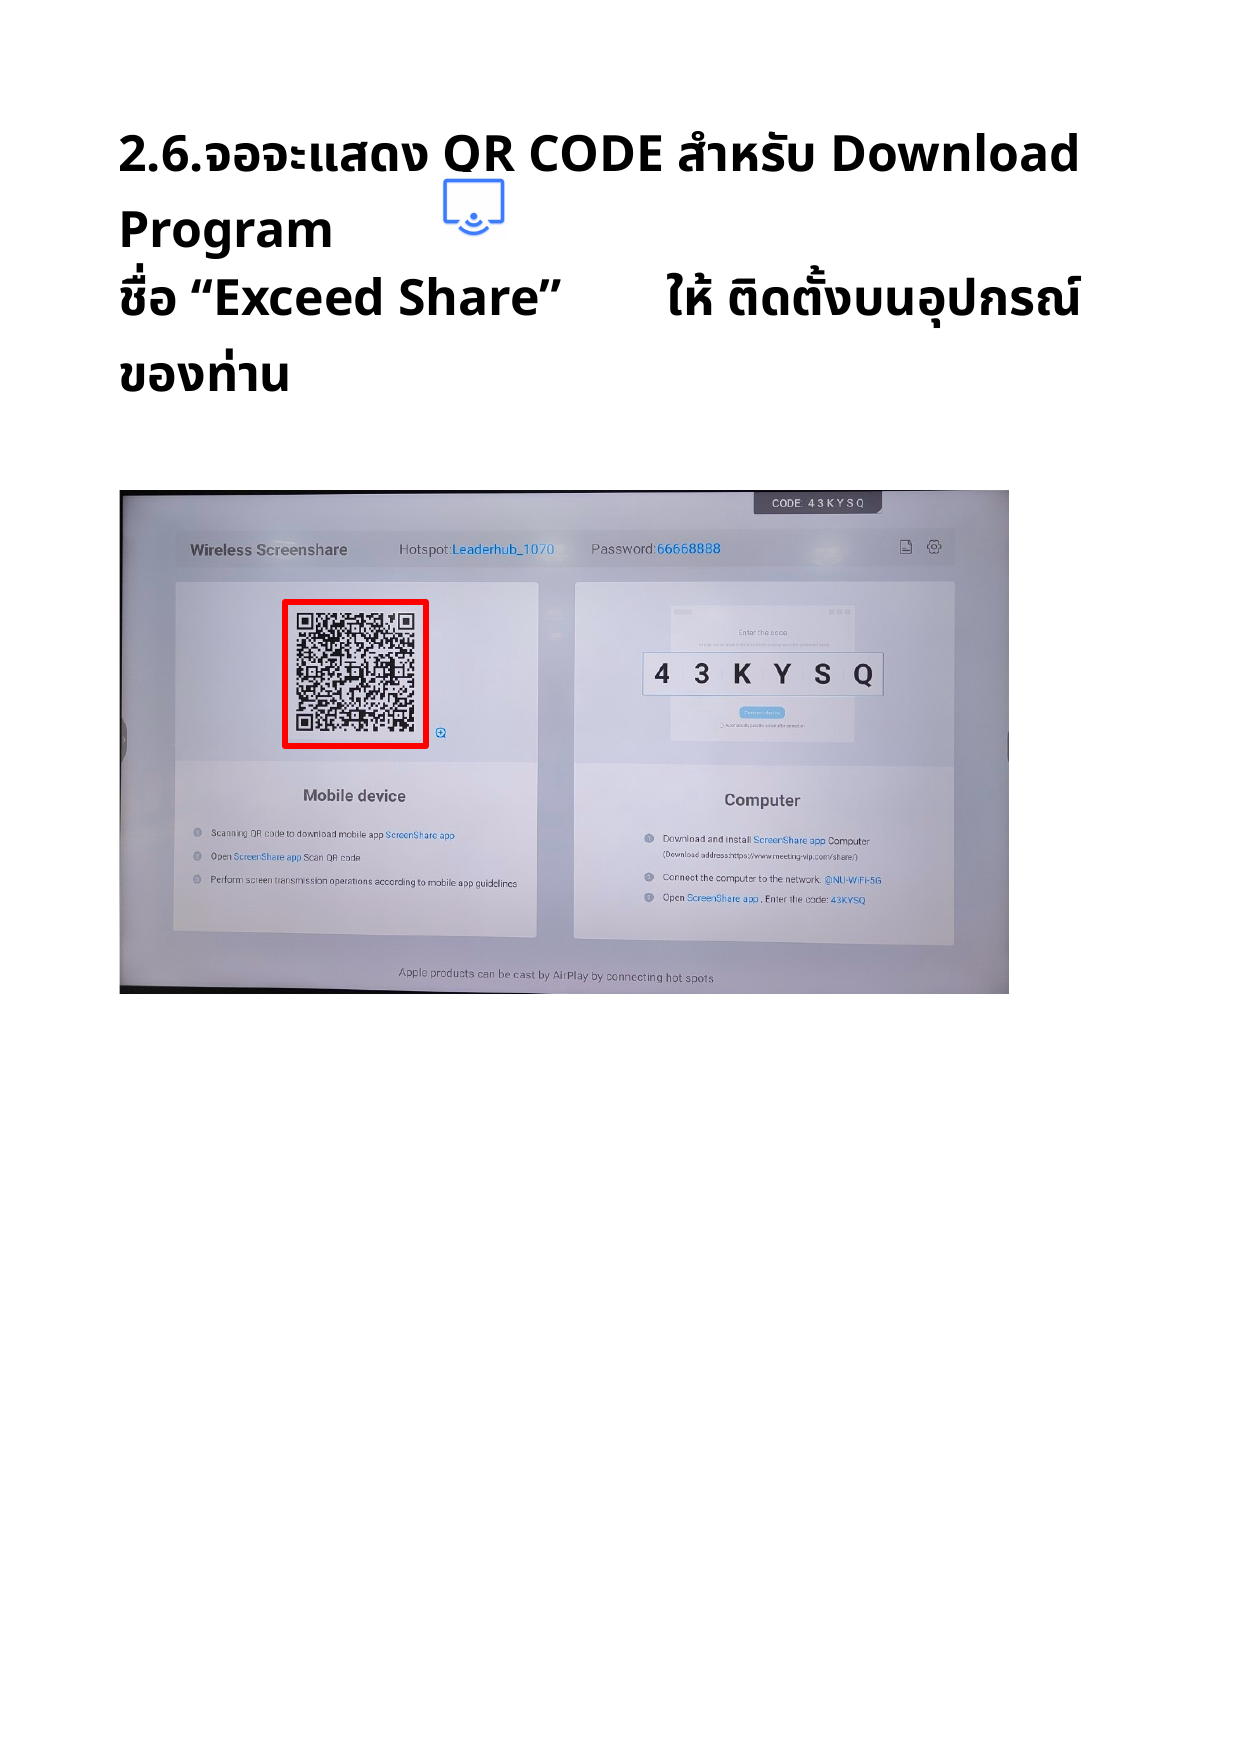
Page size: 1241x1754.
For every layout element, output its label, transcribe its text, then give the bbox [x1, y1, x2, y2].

text ชื่อ “Exceed Share” ให้ ติดตั้งบนอุปกรณ์ของท่าน [118, 262, 1122, 414]
picture [439, 172, 508, 241]
text 2.6.จอจะแสดง QR CODE สำหรับ Download Program [118, 118, 1122, 262]
picture [119, 490, 1009, 994]
